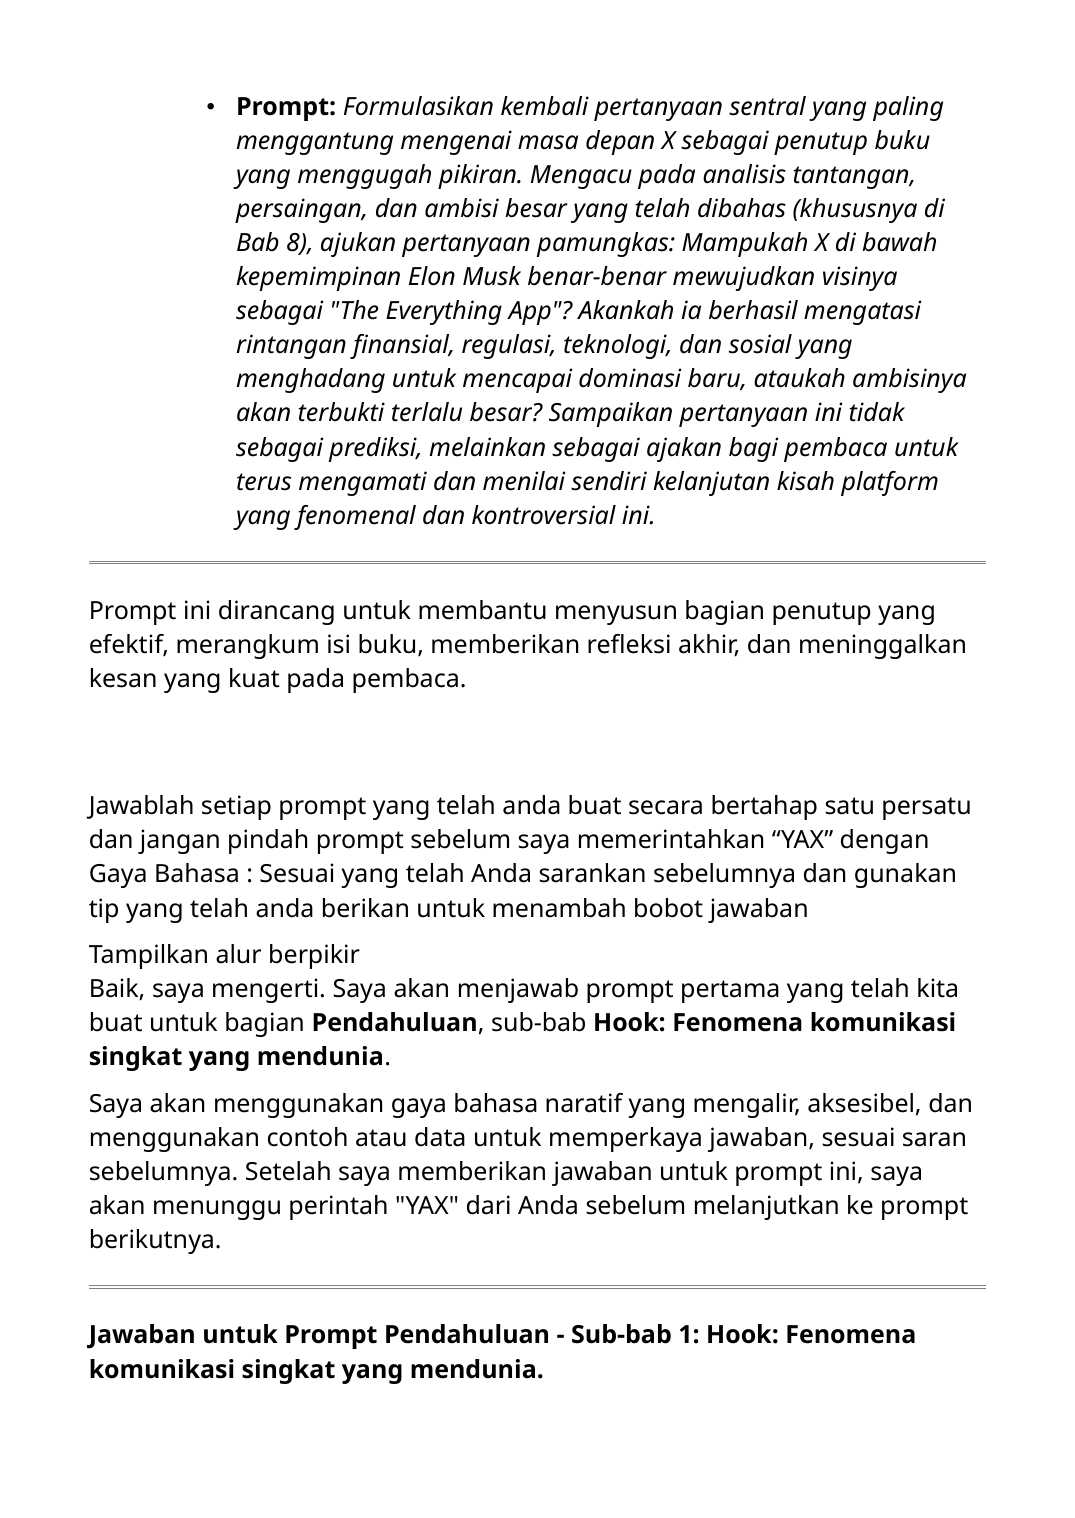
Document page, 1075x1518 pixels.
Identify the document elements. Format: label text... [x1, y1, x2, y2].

text Saya akan menggunakan gaya bahasa naratif yang mengalir, aksesibel, dan menggunakan contoh atau data untuk memperkaya jawaban, sesuai saran sebelumnya. Setelah saya memberikan jawaban untuk prompt ini, saya akan menunggu perintah "YAX" dari Anda sebelum melanjutkan ke prompt berikutnya. [88, 1086, 986, 1256]
text Jawablah setiap prompt yang telah anda buat secara bertahap satu persatu dan jangan pindah prompt sebelum saya memerintahkan “YAX” dengan Gaya Bahasa : Sesuai yang telah Anda sarankan sebelumnya dan gunakan tip yang telah anda berikan untuk menambah bobot jawaban [88, 788, 986, 924]
text Jawaban untuk Prompt Pendahuluan - Sub-bab 1: Hook: Fenomena komunikasi singkat yang mendunia. [88, 1317, 986, 1385]
text Tampilkan alur berpikir [88, 937, 986, 971]
text Prompt ini dirancang untuk membantu menyusun bagian penutup yang efektif, merangkum isi buku, memberikan refleksi akhir, dan meninggalkan kesan yang kuat pada pembaca. [88, 593, 986, 695]
text Baik, saya mengerti. Saya akan menjawab prompt pertama yang telah kita buat untuk bagian Pendahuluan, sub-bab Hook: Fenomena komunikasi singkat yang mendunia. [88, 971, 986, 1073]
list Prompt: Formulasikan kembali pertanyaan sentral yang paling menggantung mengenai masa depan X sebagai penutup buku yang menggugah pikiran. Mengacu pada analisis tantangan, persaingan, dan ambisi besar yang telah dibahas (khususnya di Bab 8), ajukan pertanyaan pamungkas: Mampukah X di bawah kepemimpinan Elon Musk benar-benar mewujudkan visinya sebagai "The Everything App"? Akankah ia berhasil mengatasi rintangan finansial, regulasi, teknologi, dan sosial yang menghadang untuk mencapai dominasi baru, ataukah ambisinya akan terbukti terlalu besar? Sampaikan pertanyaan ini tidak sebagai prediksi, melainkan sebagai ajakan bagi pembaca untuk terus mengamati dan menilai sendiri kelanjutan kisah platform yang fenomenal dan kontroversial ini. [206, 88, 986, 531]
